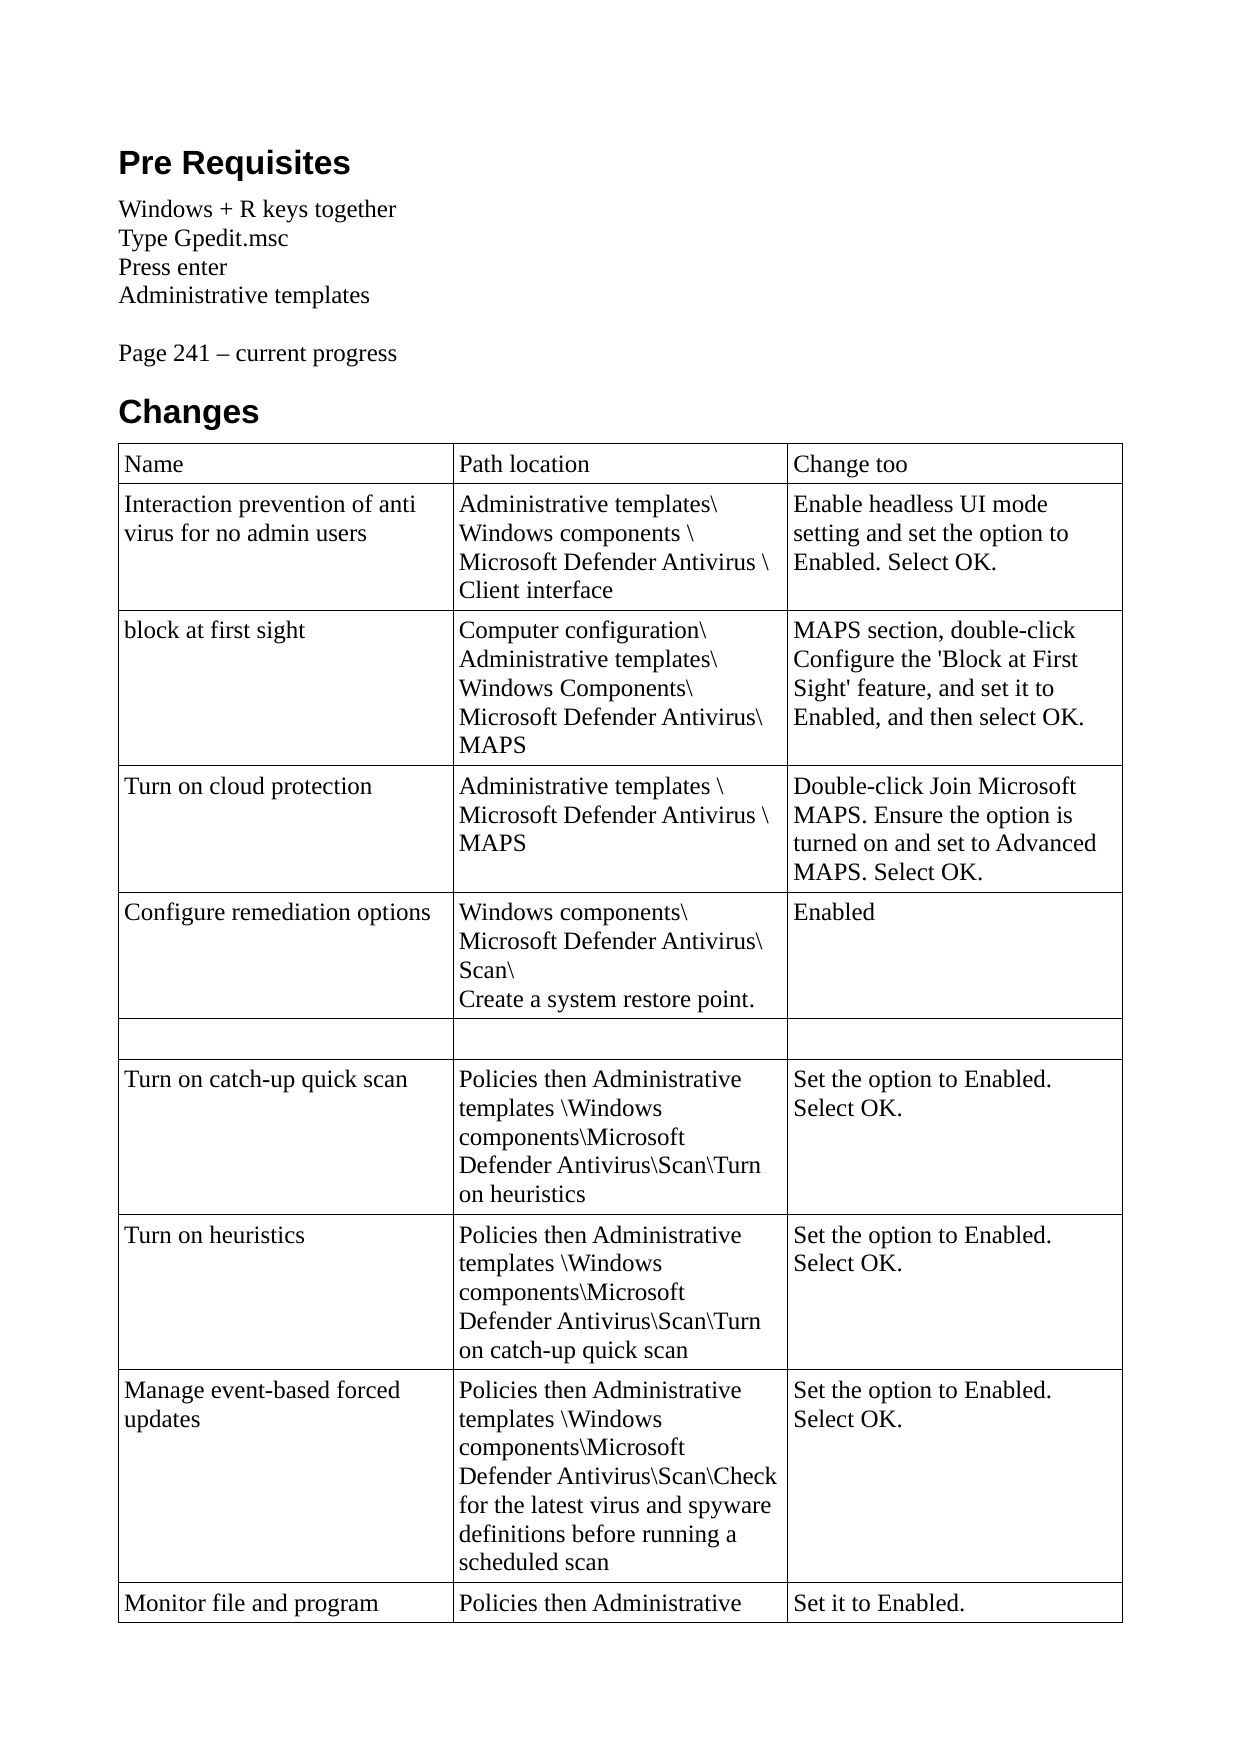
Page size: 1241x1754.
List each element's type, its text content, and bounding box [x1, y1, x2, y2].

text Administrative templates [118, 281, 1122, 309]
table_cell Manage event-based forced updates [119, 1370, 453, 1582]
table_cell block at first sight [119, 611, 453, 765]
table_cell [454, 1019, 787, 1058]
table_cell [788, 1019, 1122, 1058]
table_cell Set the option to Enabled. Select OK. [788, 1370, 1122, 1582]
table_cell Enable headless UI mode setting and set the option to Enabled. Select OK. [788, 484, 1122, 610]
subtitle Pre Requisites [118, 143, 1122, 182]
table_cell Policies then Administrative templates \Windows components\Microsoft Defender Antivirus\Scan\Turn on catch-up quick scan [454, 1215, 787, 1369]
text Page 241 – current progress [118, 338, 1122, 367]
table_cell Configure remediation options [119, 893, 453, 1018]
table_cell Computer configuration\Administrative templates\Windows Components\Microsoft Defender Antivirus\MAPS [454, 611, 787, 765]
table_cell Enabled [788, 893, 1122, 1018]
table_header Name [119, 444, 453, 483]
table_cell Turn on cloud protection [119, 766, 453, 892]
text Press enter [118, 252, 1122, 281]
text Type Gpedit.msc [118, 223, 1122, 252]
table_cell Administrative templates \Microsoft Defender Antivirus \ MAPS [454, 766, 787, 892]
table_cell Set the option to Enabled. Select OK. [788, 1215, 1122, 1369]
table_cell Set it to Enabled. [788, 1583, 1122, 1622]
table_cell MAPS section, double-click Configure the 'Block at First Sight' feature, and set it to Enabled, and then select OK. [788, 611, 1122, 765]
table_cell Interaction prevention of anti virus for no admin users [119, 484, 453, 610]
table_cell Policies then Administrative templates \Windows components\Microsoft Defender Antivirus\Scan\Check for the latest virus and spyware definitions before running a scheduled scan [454, 1370, 787, 1582]
table_cell Turn on catch-up quick scan [119, 1060, 453, 1214]
table_header Change too [788, 444, 1122, 483]
text Windows + R keys together [118, 194, 1122, 223]
table_header Path location [454, 444, 787, 483]
subtitle Changes [118, 392, 1122, 430]
table_cell Set the option to Enabled. Select OK. [788, 1060, 1122, 1214]
table_cell [119, 1019, 453, 1058]
table_cell Policies then Administrative templates \Windows components\Microsoft Defender Antivirus\Scan\Turn on heuristics [454, 1060, 787, 1214]
table_cell Double-click Join Microsoft MAPS. Ensure the option is turned on and set to Advanced MAPS. Select OK. [788, 766, 1122, 892]
table_cell Turn on heuristics [119, 1215, 453, 1369]
table_cell Administrative templates\ Windows components \ Microsoft Defender Antivirus \ Client interface [454, 484, 787, 610]
table_cell Policies then Administrative [454, 1583, 787, 1622]
table_cell Windows components\Microsoft Defender Antivirus\Scan\ Create a system restore point. [454, 893, 787, 1018]
table_cell Monitor file and program [119, 1583, 453, 1622]
